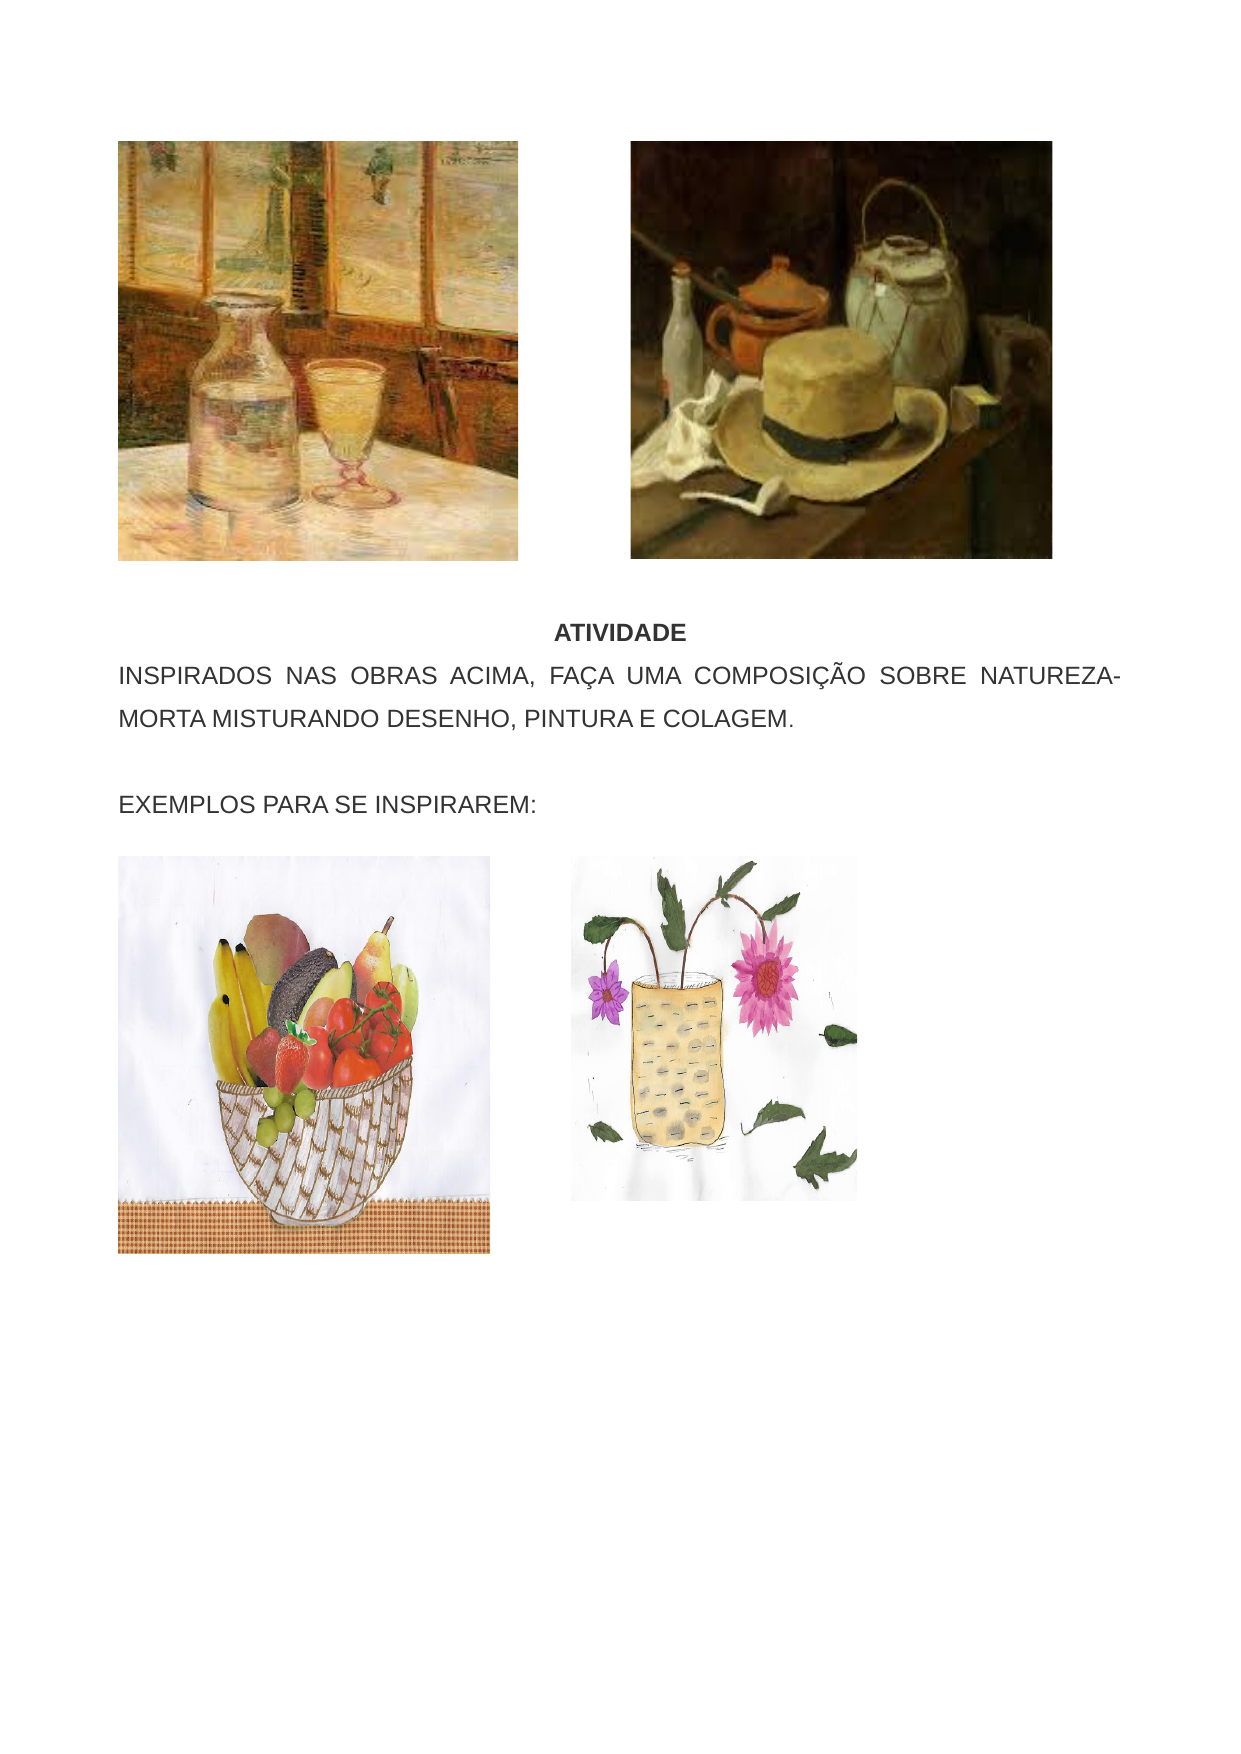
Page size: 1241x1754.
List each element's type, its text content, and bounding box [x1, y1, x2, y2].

text ATIVIDADE [118, 618, 1122, 646]
text EXEMPLOS PARA SE INSPIRAREM: [118, 790, 1122, 819]
text INSPIRADOS NAS OBRAS ACIMA, FAÇA UMA COMPOSIÇÃO SOBRE NATUREZA-MORTA MISTURANDO DESENHO, PINTURA E COLAGEM. [118, 661, 1122, 733]
